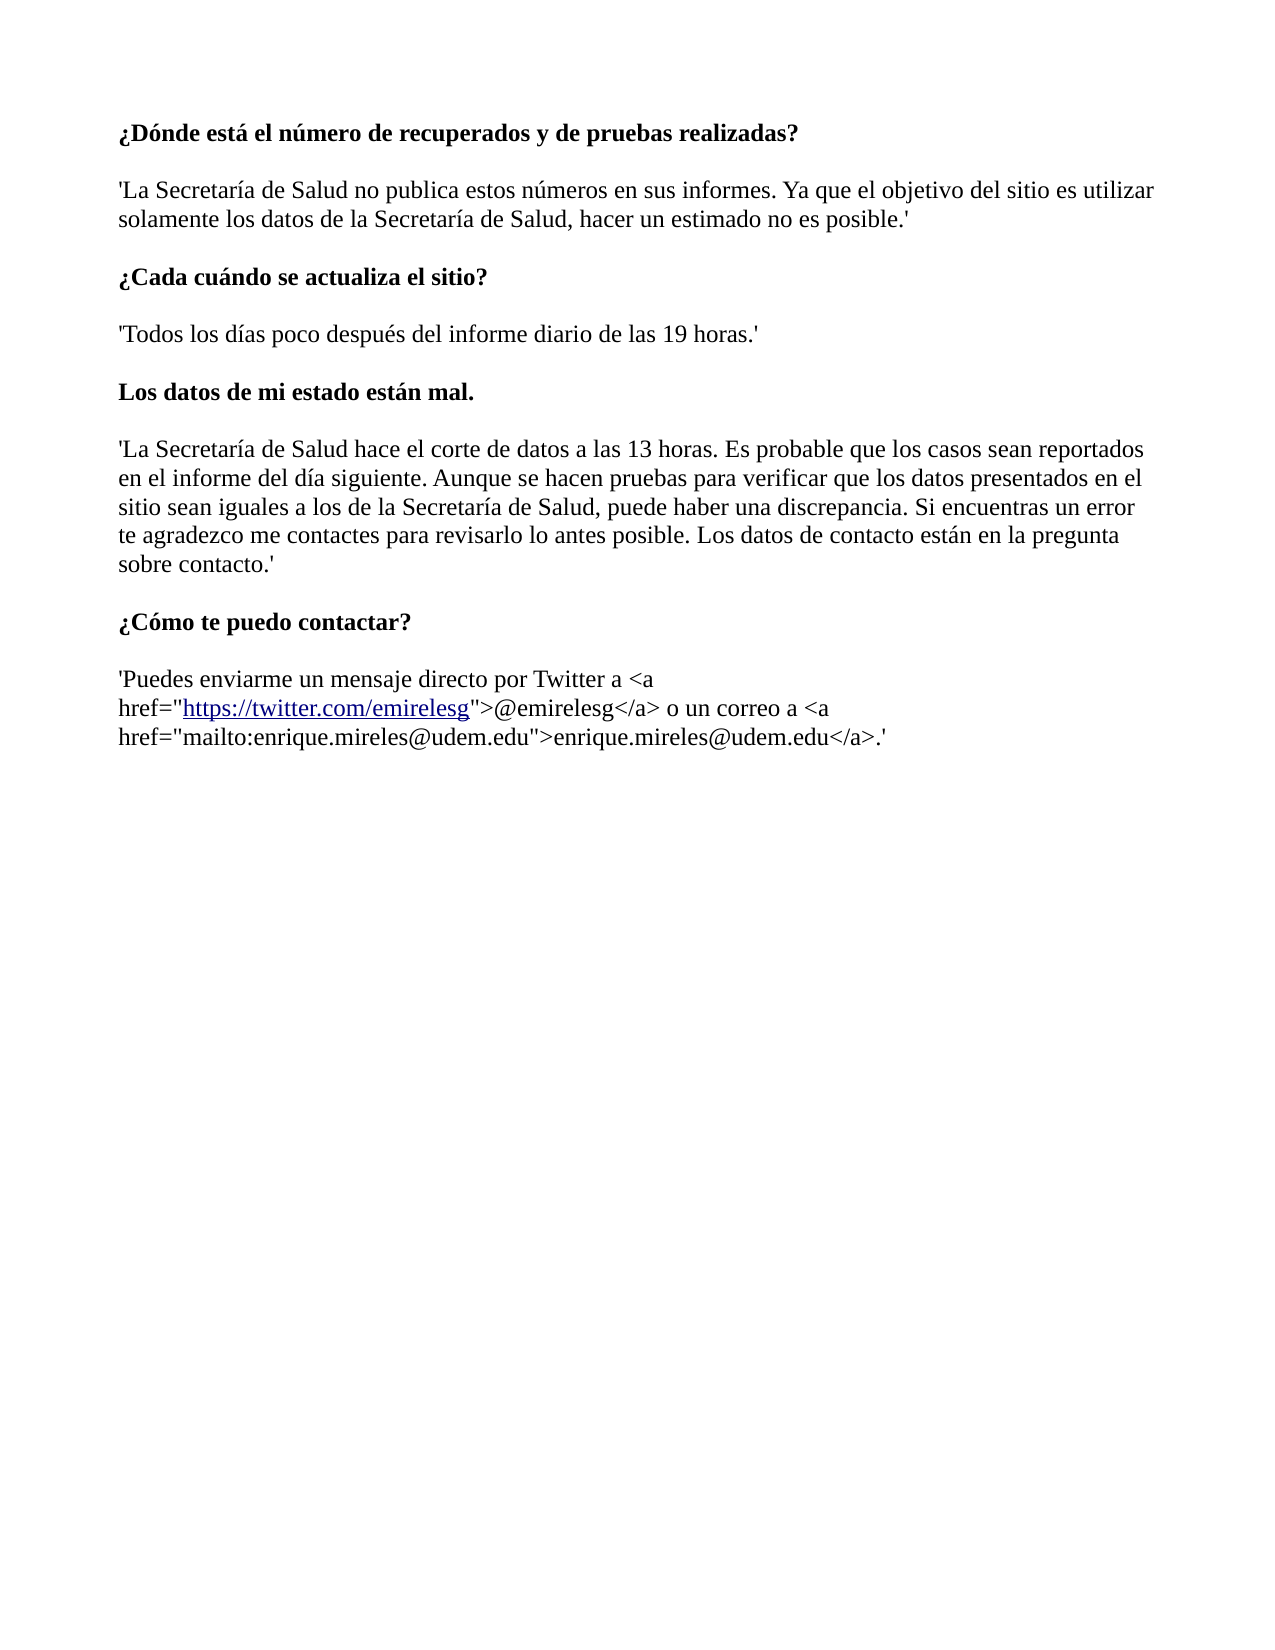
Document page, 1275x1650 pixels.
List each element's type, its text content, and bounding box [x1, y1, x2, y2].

text ¿Cada cuándo se actualiza el sitio? [118, 262, 1157, 291]
text 'Puedes enviarme un mensaje directo por Twitter a <a href="https://twitter.com/emirelesg">@emirelesg</a> o un correo a <a href="mailto:enrique.mireles@udem.edu">enrique.mireles@udem.edu</a>.' [118, 664, 1157, 751]
text Los datos de mi estado están mal. [118, 377, 1157, 406]
text ¿Cómo te puedo contactar? [118, 607, 1157, 636]
text ¿Dónde está el número de recuperados y de pruebas realizadas? [118, 118, 1157, 147]
text 'Todos los días poco después del informe diario de las 19 horas.' [118, 319, 1157, 348]
text 'La Secretaría de Salud hace el corte de datos a las 13 horas. Es probable que los casos sean reportados en el informe del día siguiente. Aunque se hacen pruebas para verificar que los datos presentados en el sitio sean iguales a los de la Secretaría de Salud, puede haber una discrepancia. Si encuentras un error te agradezco me contactes para revisarlo lo antes posible. Los datos de contacto están en la pregunta sobre contacto.' [118, 434, 1157, 578]
text 'La Secretaría de Salud no publica estos números en sus informes. Ya que el objetivo del sitio es utilizar solamente los datos de la Secretaría de Salud, hacer un estimado no es posible.' [118, 176, 1157, 233]
